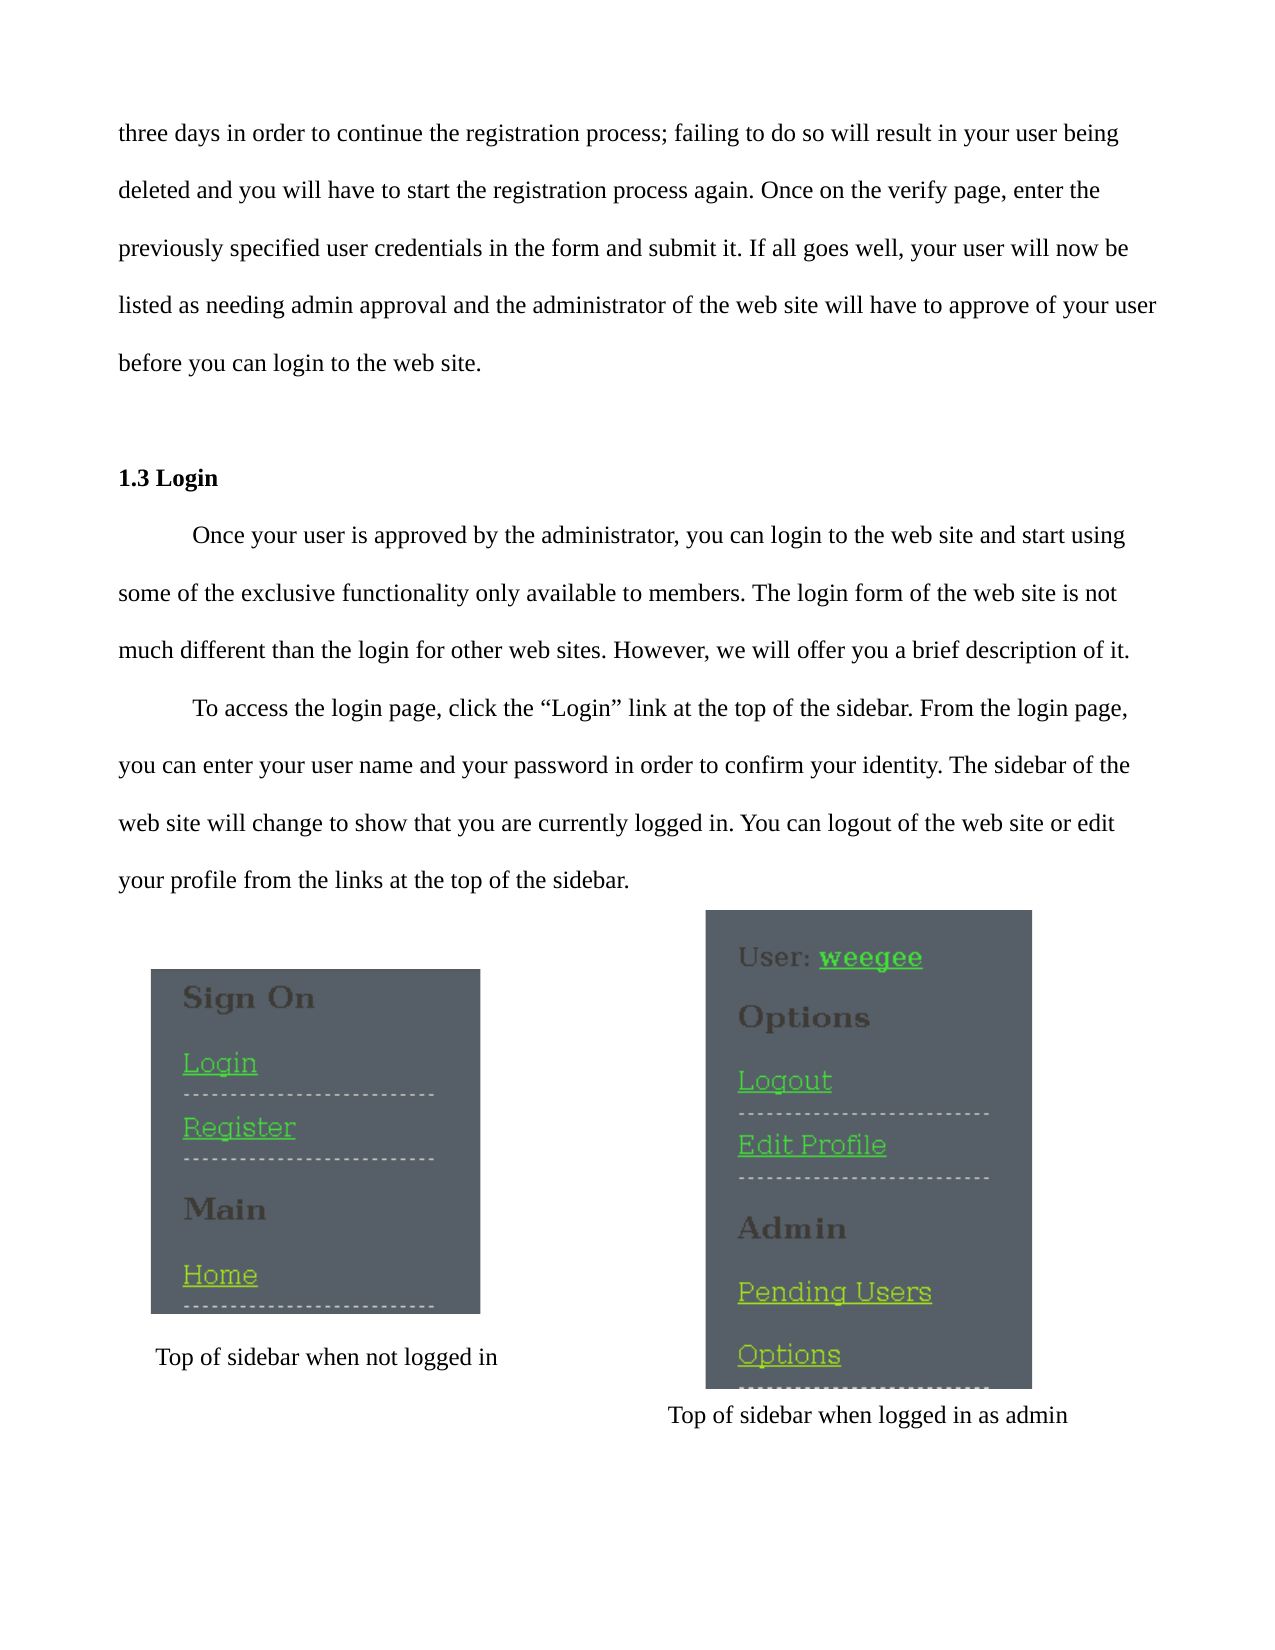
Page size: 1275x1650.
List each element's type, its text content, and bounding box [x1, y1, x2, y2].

text [1033, 981, 1157, 1371]
text Once your user is approved by the administrator, you can login to the web site and start using some of the exclusive functionality only available to members. The login form of the web site is not much different than the login for other web sites. However, we will offer you a brief description of it. [118, 521, 1157, 664]
picture [150, 969, 481, 1314]
text Top of sidebar when not logged in [118, 981, 705, 1371]
text Top of sidebar when logged in as admin [118, 1400, 1157, 1428]
text 1.3 Login [118, 463, 1157, 492]
picture [705, 910, 1033, 1389]
text three days in order to continue the registration process; failing to do so will result in your user being deleted and you will have to start the registration process again. Once on the verify page, enter the previously specified user credentials in the form and submit it. If all goes well, your user will now be listed as needing admin approval and the administrator of the web site will have to approve of your user before you can login to the web site. [118, 118, 1157, 377]
text To access the login page, click the “Login” link at the top of the sidebar. From the login page, you can enter your user name and your password in order to confirm your identity. The sidebar of the web site will change to show that you are currently logged in. You can logout of the web site or edit your profile from the links at the top of the sidebar. [118, 693, 1157, 894]
